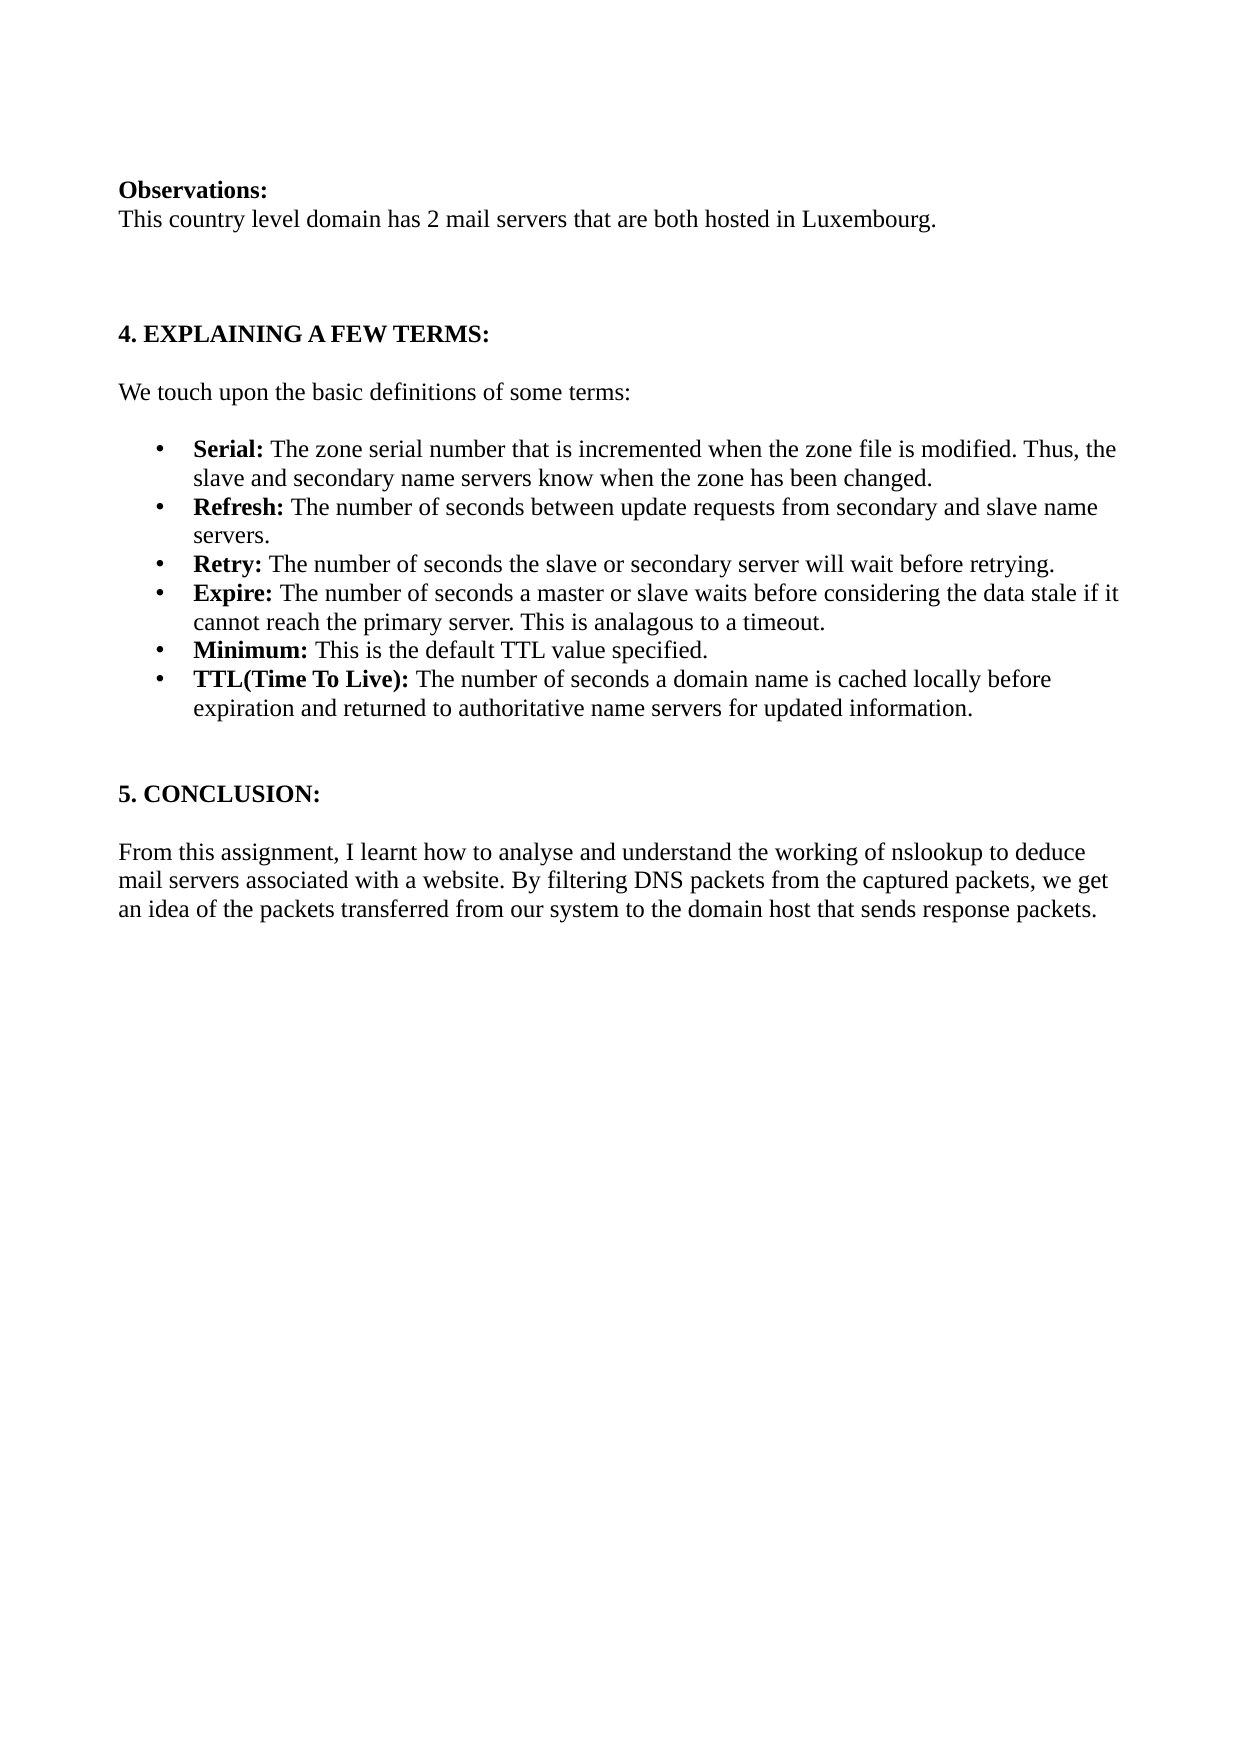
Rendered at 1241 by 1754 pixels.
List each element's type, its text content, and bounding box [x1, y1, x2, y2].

list Serial: The zone serial number that is incremented when the zone file is modified. Thus, the slave and secondary name servers know when the zone has been changed. [156, 434, 1122, 492]
text 5. CONCLUSION: [118, 779, 1122, 808]
text From this assignment, I learnt how to analyse and understand the working of nslookup to deduce mail servers associated with a website. By filtering DNS packets from the captured packets, we get an idea of the packets transferred from our system to the domain host that sends response packets. [118, 837, 1122, 923]
list Refresh: The number of seconds between update requests from secondary and slave name servers. [156, 492, 1122, 549]
list Retry: The number of seconds the slave or secondary server will wait before retrying. [156, 549, 1122, 578]
text Observations: [118, 176, 1122, 204]
text We touch upon the basic definitions of some terms: [118, 377, 1122, 406]
text This country level domain has 2 mail servers that are both hosted in Luxembourg. [118, 204, 1122, 233]
list TTL(Time To Live): The number of seconds a domain name is cached locally before expiration and returned to authoritative name servers for updated information. [156, 664, 1122, 722]
list Minimum: This is the default TTL value specified. [156, 636, 1122, 664]
text 4. EXPLAINING A FEW TERMS: [118, 319, 1122, 348]
list Expire: The number of seconds a master or slave waits before considering the data stale if it cannot reach the primary server. This is analagous to a timeout. [156, 578, 1122, 636]
